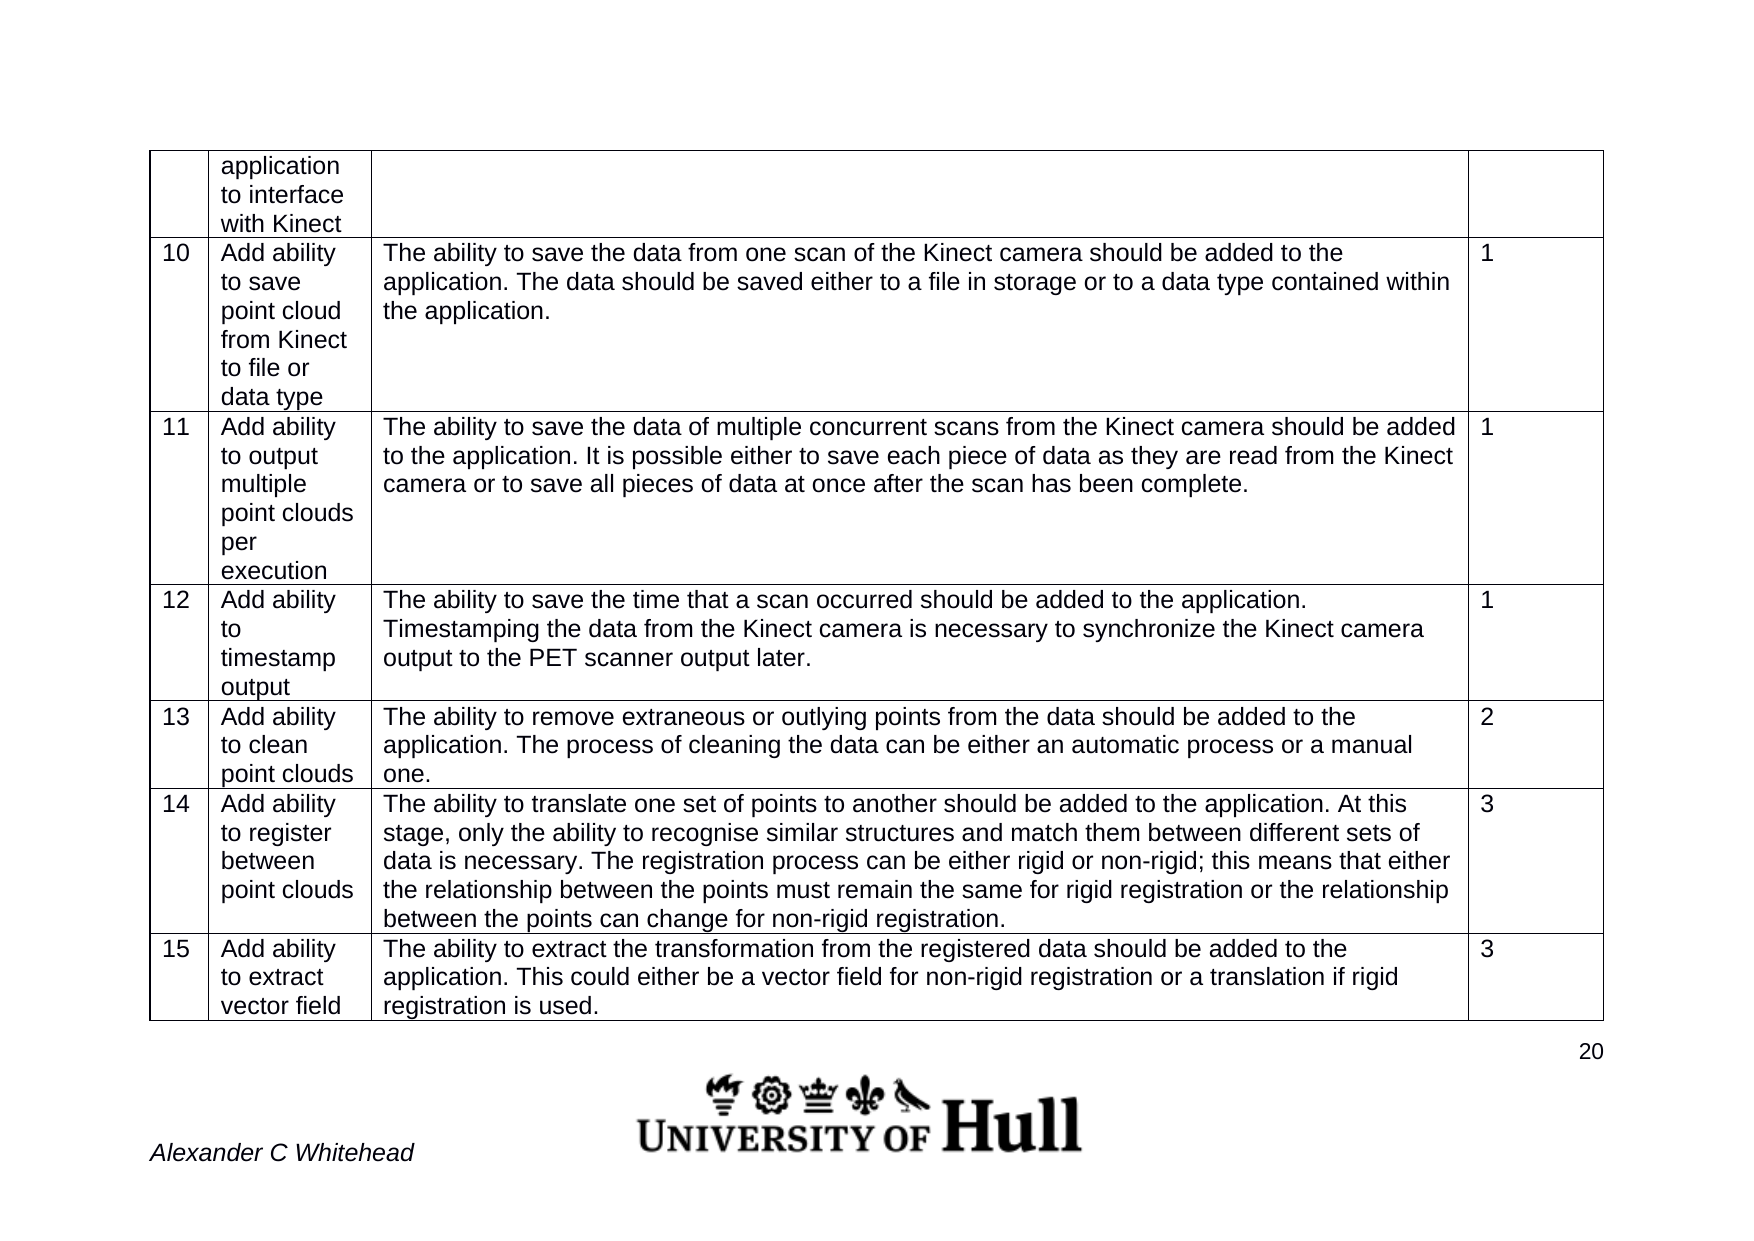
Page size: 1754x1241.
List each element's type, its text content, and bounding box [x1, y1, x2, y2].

table_cell [1469, 151, 1603, 237]
table_cell The ability to save the data of multiple concurrent scans from the Kinect camera should be added to the application. It is possible either to save each piece of data as they are read from the Kinect camera or to save all pieces of data at once after the scan has been complete. [372, 412, 1468, 584]
table_cell Add ability to save point cloud from Kinect to file or data type [209, 238, 371, 411]
table_cell Add ability to register between point clouds [209, 789, 371, 932]
table_cell 2 [1469, 701, 1603, 788]
table_cell 3 [1469, 934, 1603, 1020]
table_cell 3 [1469, 789, 1603, 932]
table_cell The ability to save the time that a scan occurred should be added to the application. Timestamping the data from the Kinect camera is necessary to synchronize the Kinect camera output to the PET scanner output later. [372, 585, 1468, 700]
table_cell 14 [151, 789, 208, 932]
table_cell 15 [151, 934, 208, 1020]
picture [630, 1064, 1091, 1162]
table_cell 1 [1469, 238, 1603, 411]
table_cell The ability to translate one set of points to another should be added to the application. At this stage, only the ability to recognise similar structures and match them between different sets of data is necessary. The registration process can be either rigid or non-rigid; this means that either the relationship between the points must remain the same for rigid registration or the relationship between the points can change for non-rigid registration. [372, 789, 1468, 932]
table_cell The ability to remove extraneous or outlying points from the data should be added to the application. The process of cleaning the data can be either an automatic process or a manual one. [372, 701, 1468, 788]
table_cell 10 [151, 238, 208, 411]
table_cell 1 [1469, 585, 1603, 700]
table_cell The ability to extract the transformation from the registered data should be added to the application. This could either be a vector field for non-rigid registration or a translation if rigid registration is used. [372, 934, 1468, 1020]
table_cell Add ability to clean point clouds [209, 701, 371, 788]
table_cell 12 [151, 585, 208, 700]
table_cell 11 [151, 412, 208, 584]
table_cell [372, 151, 1468, 237]
table_cell application to interface with Kinect [209, 151, 371, 237]
table_cell [151, 151, 208, 237]
table_cell Add ability to timestamp output [209, 585, 371, 700]
table_cell The ability to save the data from one scan of the Kinect camera should be added to the application. The data should be saved either to a file in storage or to a data type contained within the application. [372, 238, 1468, 411]
table_cell Add ability to output multiple point clouds per execution [209, 412, 371, 584]
table_cell 13 [151, 701, 208, 788]
table_cell Add ability to extract vector field [209, 934, 371, 1020]
table_cell 1 [1469, 412, 1603, 584]
